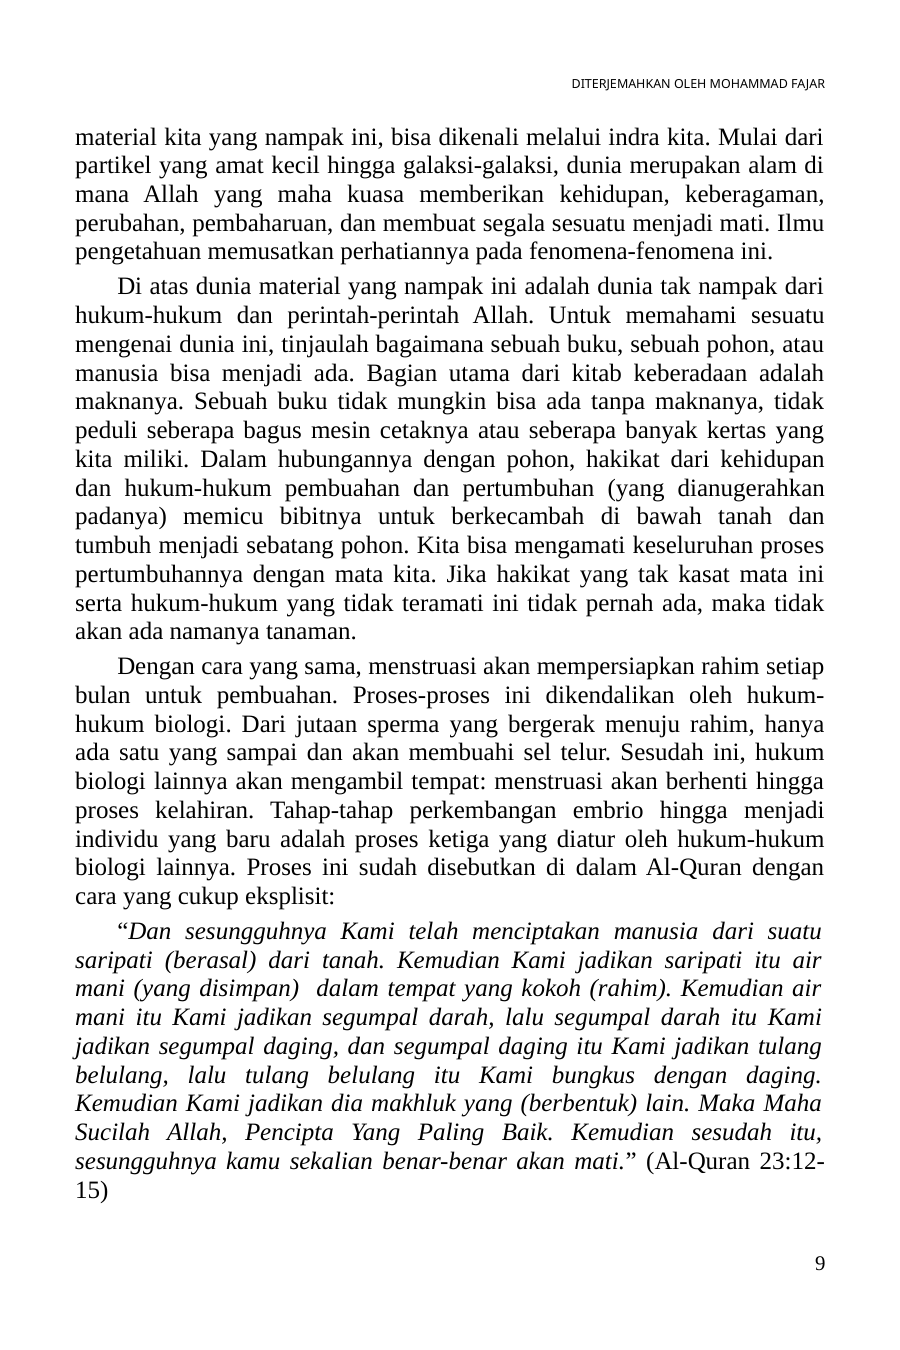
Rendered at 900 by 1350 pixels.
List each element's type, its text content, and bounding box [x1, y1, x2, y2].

text material kita yang nampak ini, bisa dikenali melalui indra kita. Mulai dari partikel yang amat kecil hingga galaksi-galaksi, dunia merupakan alam di mana Allah yang maha kuasa memberikan kehidupan, keberagaman, perubahan, pembaharuan, dan membuat segala sesuatu menjadi mati. Ilmu pengetahuan memusatkan perhatiannya pada fenomena-fenomena ini. [75, 122, 825, 265]
text “Dan sesungguhnya Kami telah menciptakan manusia dari suatu saripati (berasal) dari tanah. Kemudian Kami jadikan saripati itu air mani (yang disimpan) dalam tempat yang kokoh (rahim). Kemudian air mani itu Kami jadikan segumpal darah, lalu segumpal darah itu Kami jadikan segumpal daging, dan segumpal daging itu Kami jadikan tulang belulang, lalu tulang belulang itu Kami bungkus dengan daging. Kemudian Kami jadikan dia makhluk yang (berbentuk) lain. Maka Maha Sucilah Allah, Pencipta Yang Paling Baik. Kemudian sesudah itu, sesungguhnya kamu sekalian benar-benar akan mati.” (Al-Quran 23:12-15) [75, 916, 825, 1203]
text Dengan cara yang sama, menstruasi akan mempersiapkan rahim setiap bulan untuk pembuahan. Proses-proses ini dikendalikan oleh hukum-hukum biologi. Dari jutaan sperma yang bergerak menuju rahim, hanya ada satu yang sampai dan akan membuahi sel telur. Sesudah ini, hukum biologi lainnya akan mengambil tempat: menstruasi akan berhenti hingga proses kelahiran. Tahap-tahap perkembangan embrio hingga menjadi individu yang baru adalah proses ketiga yang diatur oleh hukum-hukum biologi lainnya. Proses ini sudah disebutkan di dalam Al-Quran dengan cara yang cukup eksplisit: [75, 651, 825, 910]
text Di atas dunia material yang nampak ini adalah dunia tak nampak dari hukum-hukum dan perintah-perintah Allah. Untuk memahami sesuatu mengenai dunia ini, tinjaulah bagaimana sebuah buku, sebuah pohon, atau manusia bisa menjadi ada. Bagian utama dari kitab keberadaan adalah maknanya. Sebuah buku tidak mungkin bisa ada tanpa maknanya, tidak peduli seberapa bagus mesin cetaknya atau seberapa banyak kertas yang kita miliki. Dalam hubungannya dengan pohon, hakikat dari kehidupan dan hukum-hukum pembuahan dan pertumbuhan (yang dianugerahkan padanya) memicu bibitnya untuk berkecambah di bawah tanah dan tumbuh menjadi sebatang pohon. Kita bisa mengamati keseluruhan proses pertumbuhannya dengan mata kita. Jika hakikat yang tak kasat mata ini serta hukum-hukum yang tidak teramati ini tidak pernah ada, maka tidak akan ada namanya tanaman. [75, 271, 825, 645]
